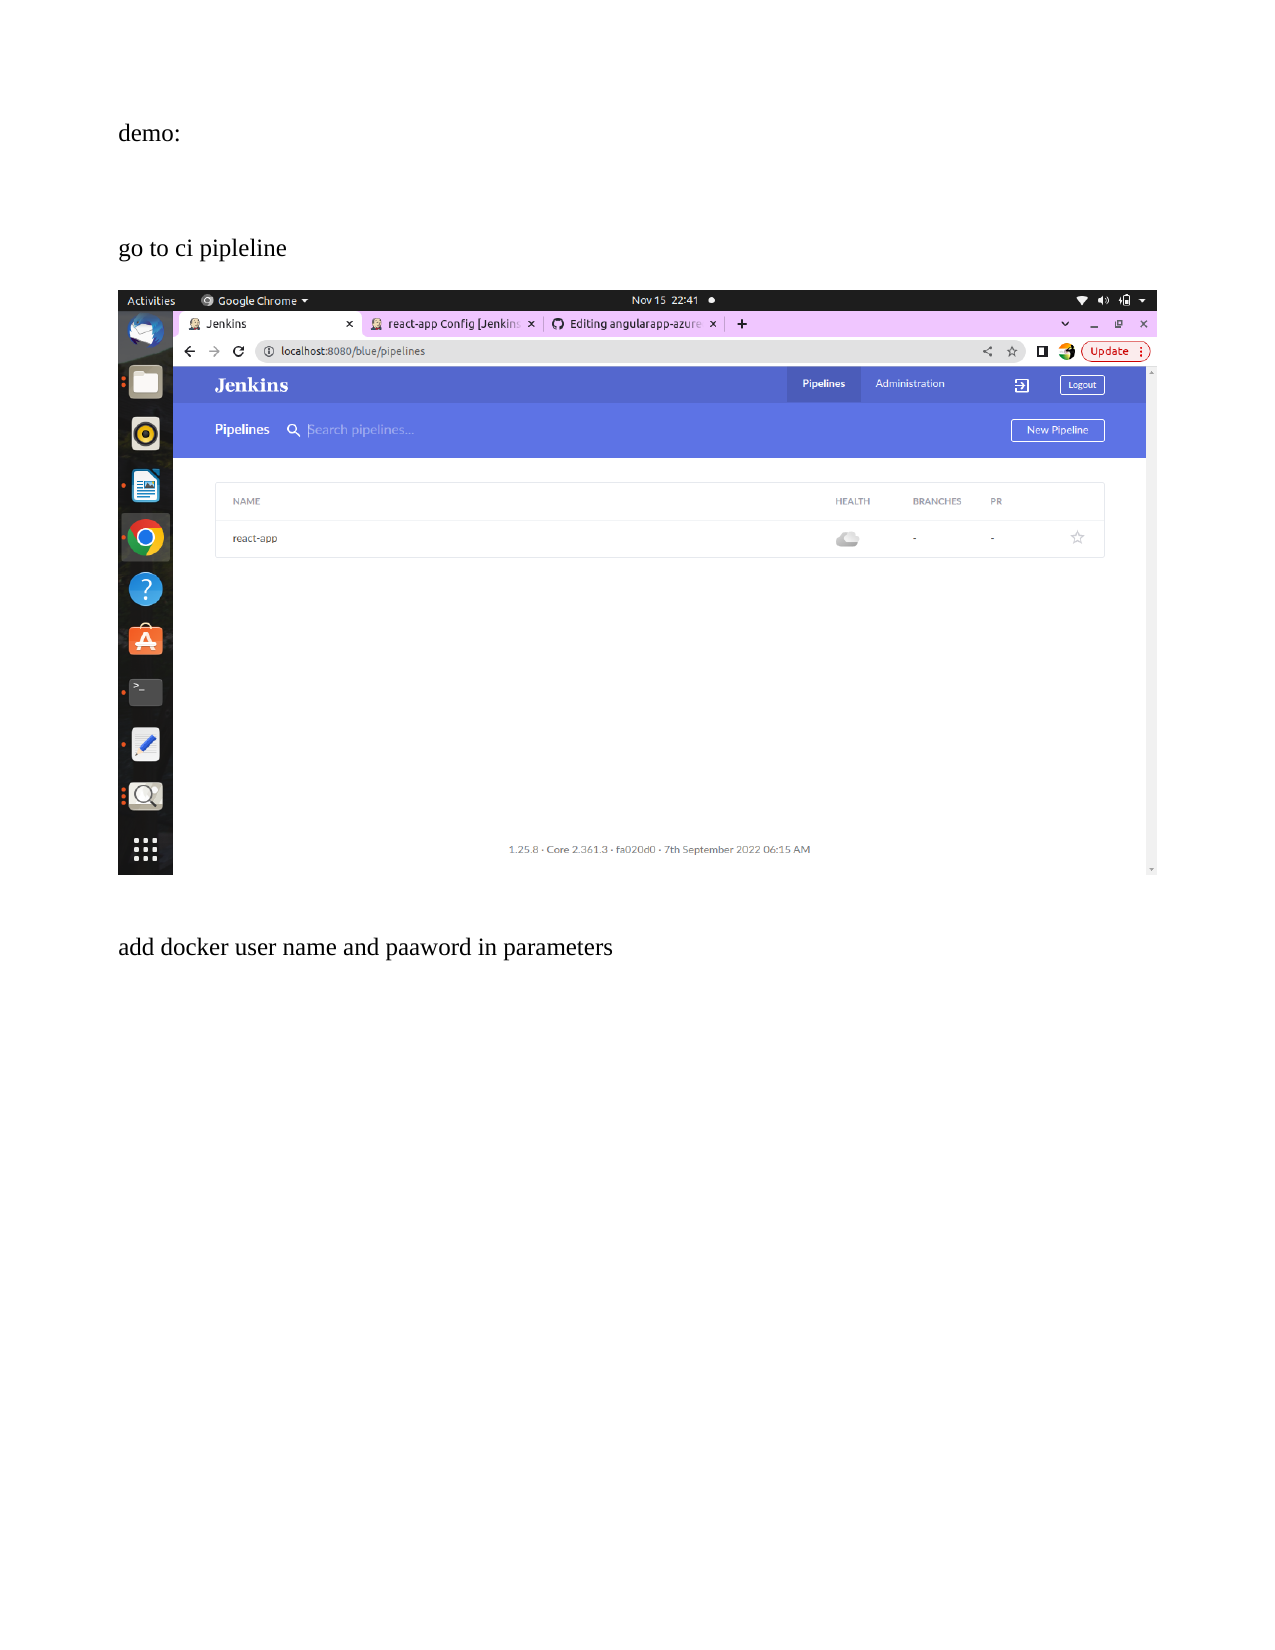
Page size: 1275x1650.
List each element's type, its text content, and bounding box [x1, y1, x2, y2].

text go to ci pipleline [118, 233, 1157, 262]
text demo: [118, 118, 1157, 147]
picture [118, 290, 1157, 875]
text add docker user name and paaword in parameters [118, 932, 1157, 961]
